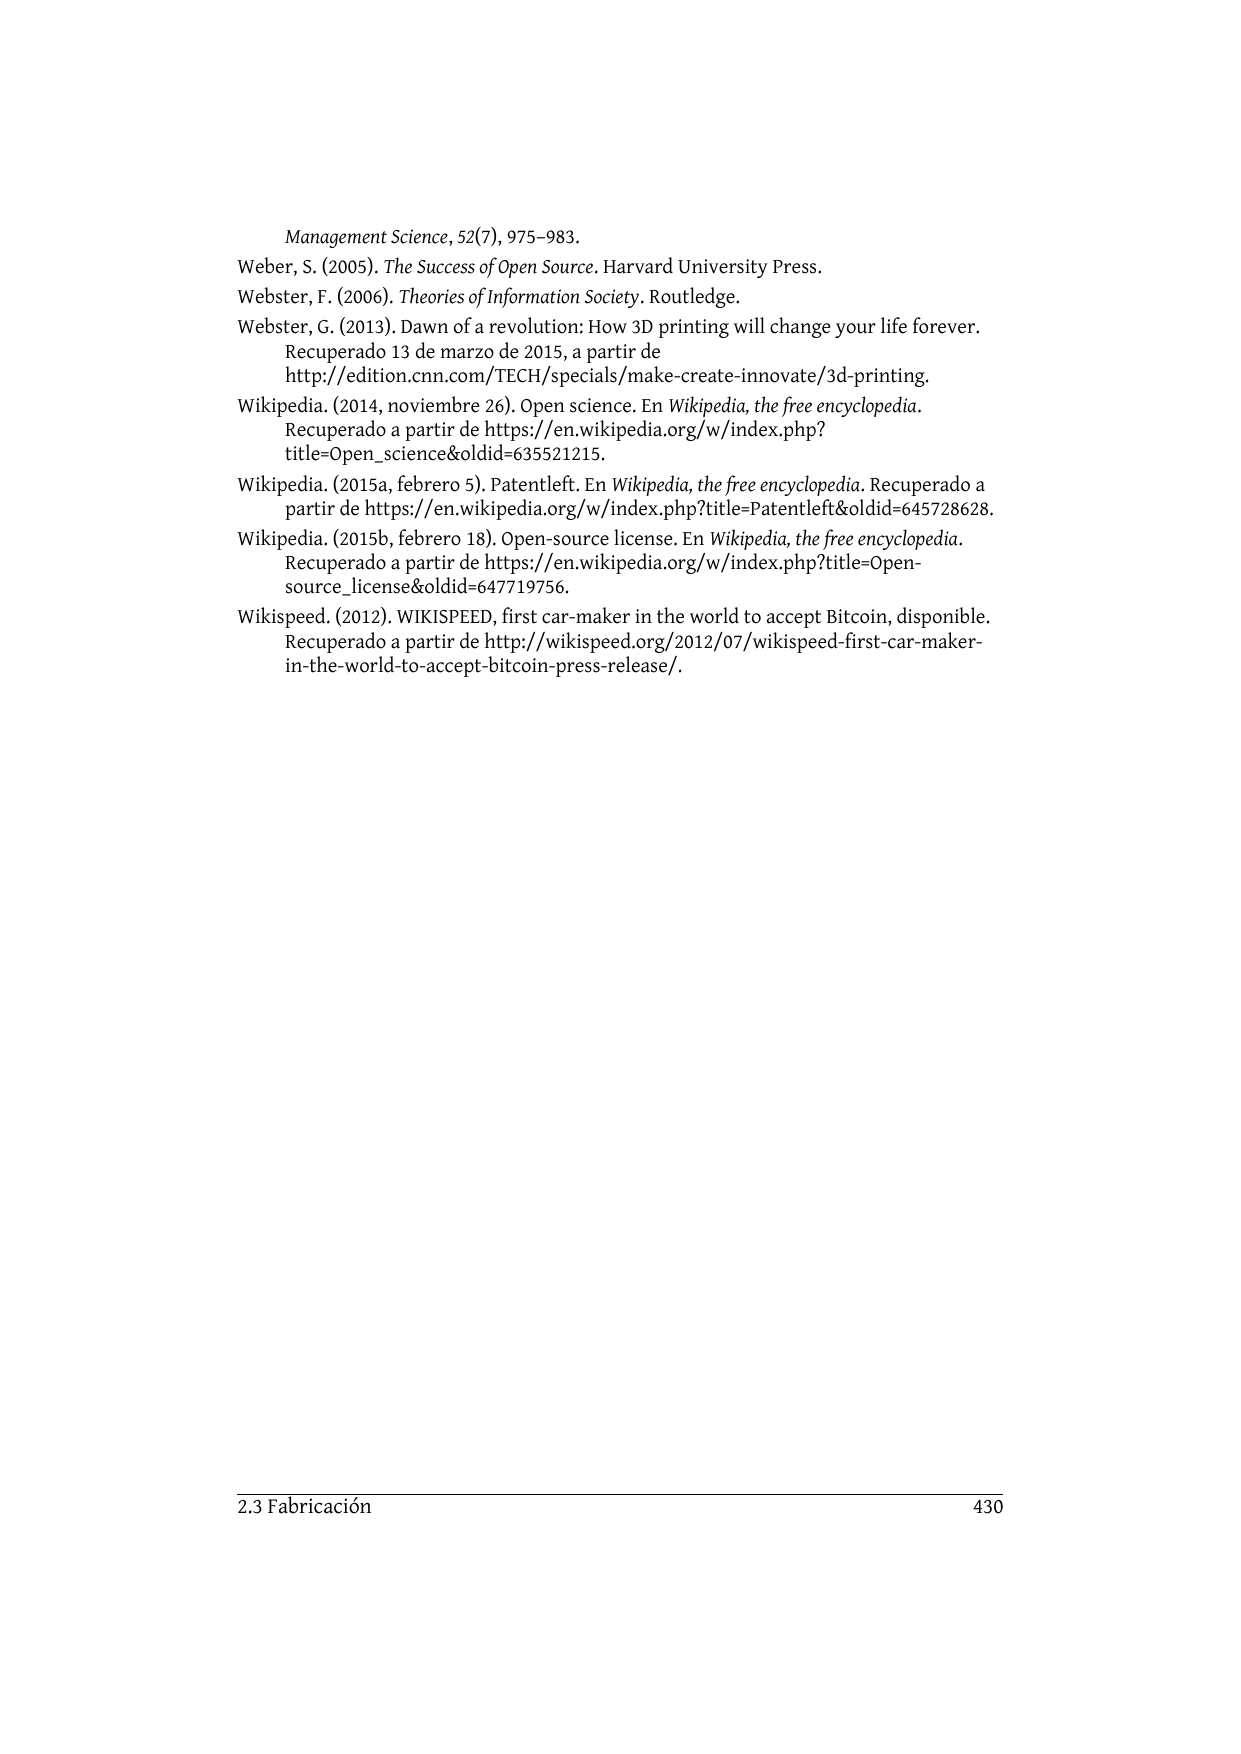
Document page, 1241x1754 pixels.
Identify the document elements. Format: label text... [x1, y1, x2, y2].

text Wikipedia. (2014, noviembre 26). Open science. En Wikipedia, the free encyclopedia. Recuperado a partir de https://en.wikipedia.org/w/index.php?title=Open_science&oldid=635521215. [237, 394, 1003, 467]
text Webster, G. (2013). Dawn of a revolution: How 3D printing will change your life forever. Recuperado 13 de marzo de 2015, a partir de http://edition.cnn.com/TECH/specials/make-create-innovate/3d-printing. [237, 316, 1003, 388]
text Webster, F. (2006). Theories of Information Society. Routledge. [237, 285, 1003, 309]
text Weber, S. (2005). The Success of Open Source. Harvard University Press. [237, 255, 1003, 279]
text Wikipedia. (2015b, febrero 18). Open-source license. En Wikipedia, the free encyclopedia. Recuperado a partir de https://en.wikipedia.org/w/index.php?title=Open-source_license&oldid=647719756. [237, 527, 1003, 599]
text Wikispeed. (2012). WIKISPEED, first car-maker in the world to accept Bitcoin, disponible. Recuperado a partir de http://wikispeed.org/2012/07/wikispeed-first-car-maker-in-the-world-to-accept-bitcoin-press-release/. [237, 606, 1003, 678]
text Management Science, 52(7), 975–983. [237, 225, 1003, 249]
text Wikipedia. (2015a, febrero 5). Patentleft. En Wikipedia, the free encyclopedia. Recuperado a partir de https://en.wikipedia.org/w/index.php?title=Patentleft&oldid=645728628. [237, 473, 1003, 521]
